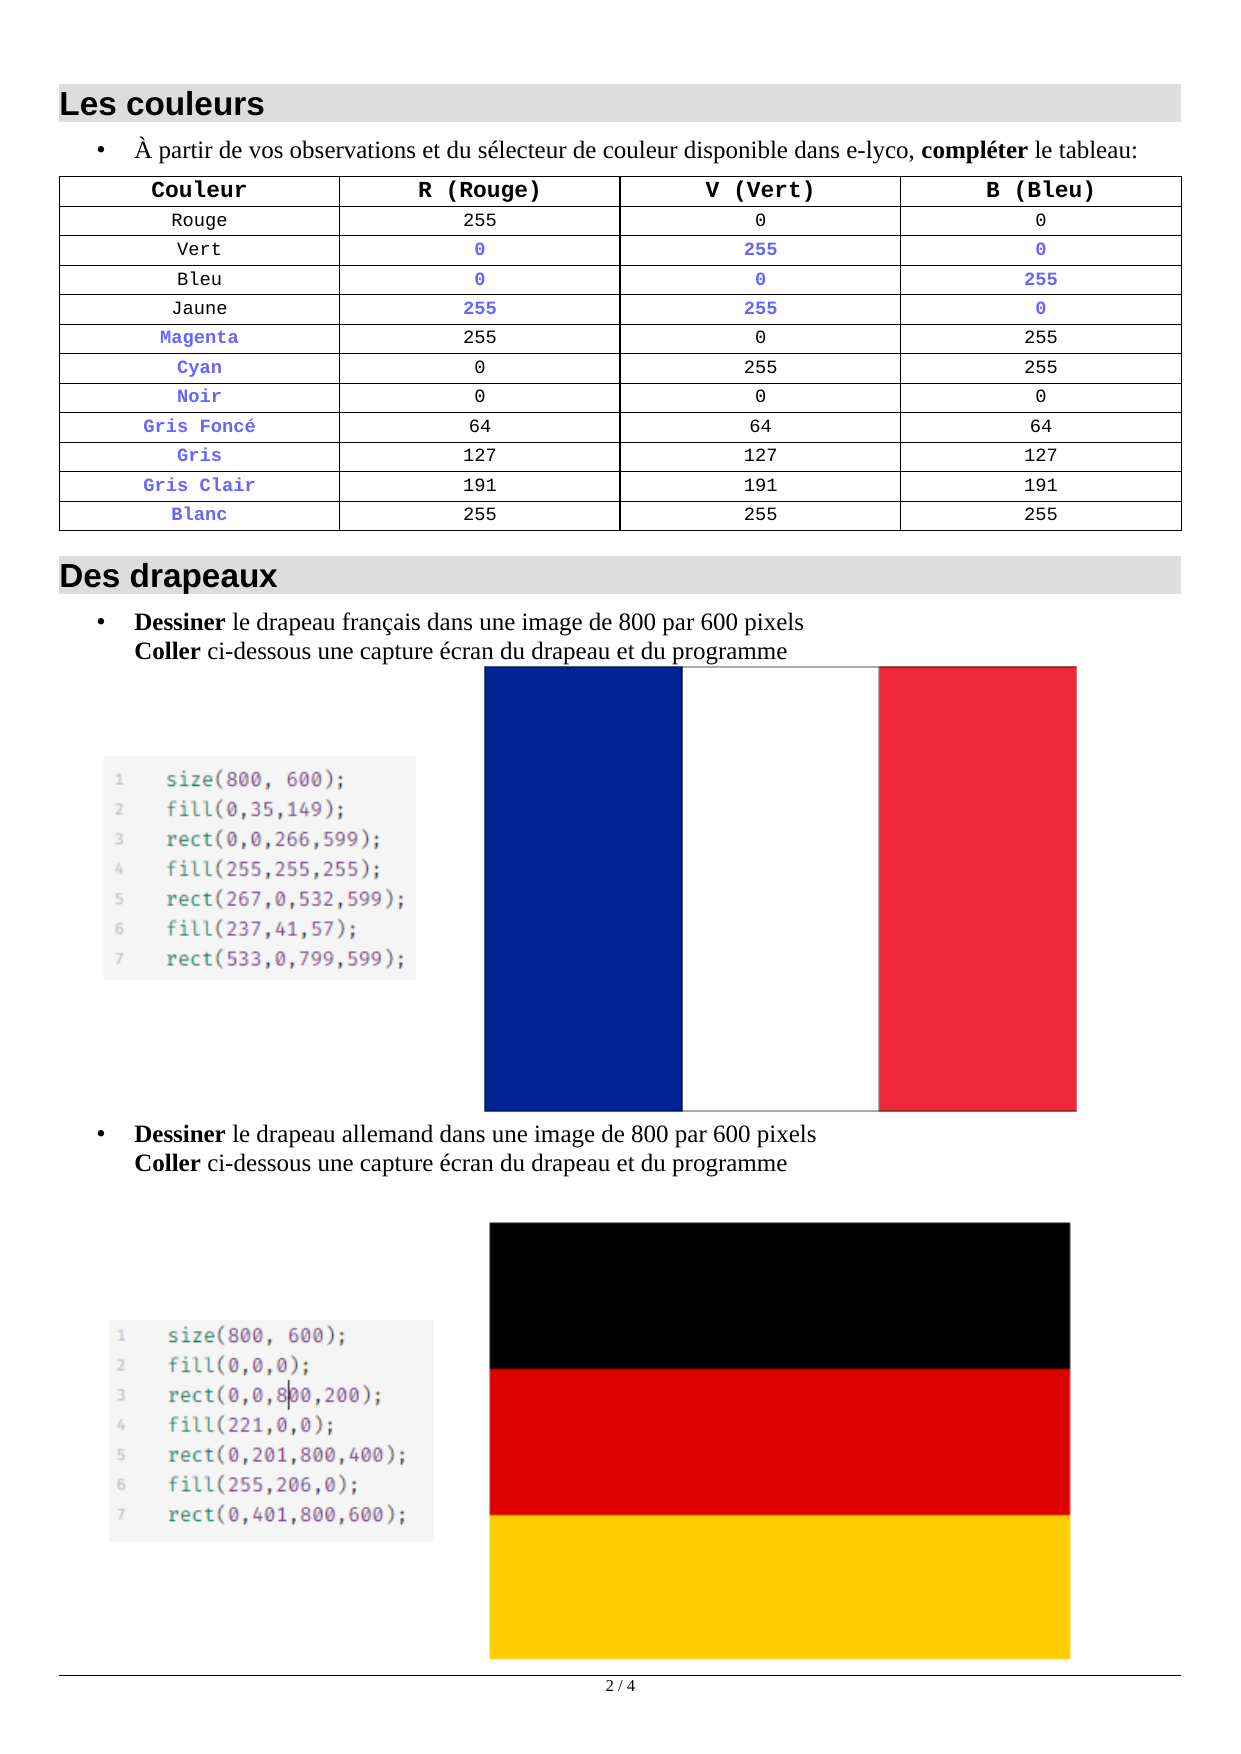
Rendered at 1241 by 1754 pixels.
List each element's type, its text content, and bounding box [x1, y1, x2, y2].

subtitle Des drapeaux [59, 556, 1181, 594]
table_cell 127 [621, 443, 900, 471]
table_cell 0 [621, 207, 900, 235]
table_header B (Bleu) [901, 177, 1181, 206]
table_cell 64 [340, 413, 619, 442]
picture [488, 1221, 1073, 1662]
table_cell Gris [60, 443, 339, 471]
table_cell 255 [340, 502, 619, 530]
table_cell 0 [901, 384, 1181, 412]
table_cell 127 [340, 443, 619, 471]
table_cell 64 [901, 413, 1181, 442]
picture [108, 1320, 434, 1542]
table_cell Bleu [60, 266, 339, 294]
table_cell 255 [621, 236, 900, 265]
table_cell 127 [901, 443, 1181, 471]
table_cell Vert [60, 236, 339, 265]
table_cell Cyan [60, 354, 339, 383]
table_cell 255 [340, 325, 619, 353]
table_cell 0 [340, 266, 619, 294]
table_cell 0 [340, 384, 619, 412]
picture [483, 666, 1080, 1115]
table_cell 0 [621, 384, 900, 412]
table_cell 64 [621, 413, 900, 442]
table_cell 191 [621, 472, 900, 501]
table_header Couleur [60, 177, 339, 206]
table_cell 0 [901, 236, 1181, 265]
table_cell Noir [60, 384, 339, 412]
list À partir de vos observations et du sélecteur de couleur disponible dans e-lyco, compléter le tableau: [97, 135, 1181, 164]
subtitle Les couleurs [59, 84, 1181, 122]
list Dessiner le drapeau français dans une image de 800 par 600 pixels Coller ci-dessous une capture écran du drapeau et du programme [97, 607, 1181, 664]
table_cell 255 [621, 502, 900, 530]
table_cell 0 [901, 207, 1181, 235]
table_cell Rouge [60, 207, 339, 235]
table_cell 255 [621, 295, 900, 324]
table_cell 255 [340, 295, 619, 324]
table_cell Gris Clair [60, 472, 339, 501]
table_header V (Vert) [621, 177, 900, 206]
list Dessiner le drapeau allemand dans une image de 800 par 600 pixels Coller ci-dessous une capture écran du drapeau et du programme [97, 1119, 1181, 1177]
table_cell 191 [340, 472, 619, 501]
table_cell Gris Foncé [60, 413, 339, 442]
table_cell 255 [901, 354, 1181, 383]
picture [103, 756, 417, 980]
table_cell 255 [901, 502, 1181, 530]
table_cell 255 [621, 354, 900, 383]
table_cell 255 [340, 207, 619, 235]
table_cell Jaune [60, 295, 339, 324]
table_cell 0 [901, 295, 1181, 324]
table_cell 0 [621, 266, 900, 294]
table_cell 191 [901, 472, 1181, 501]
table_cell 255 [901, 266, 1181, 294]
table_cell 255 [901, 325, 1181, 353]
table_cell 0 [340, 236, 619, 265]
table_cell Blanc [60, 502, 339, 530]
table_cell 0 [340, 354, 619, 383]
table_header R (Rouge) [340, 177, 619, 206]
table_cell Magenta [60, 325, 339, 353]
table_cell 0 [621, 325, 900, 353]
